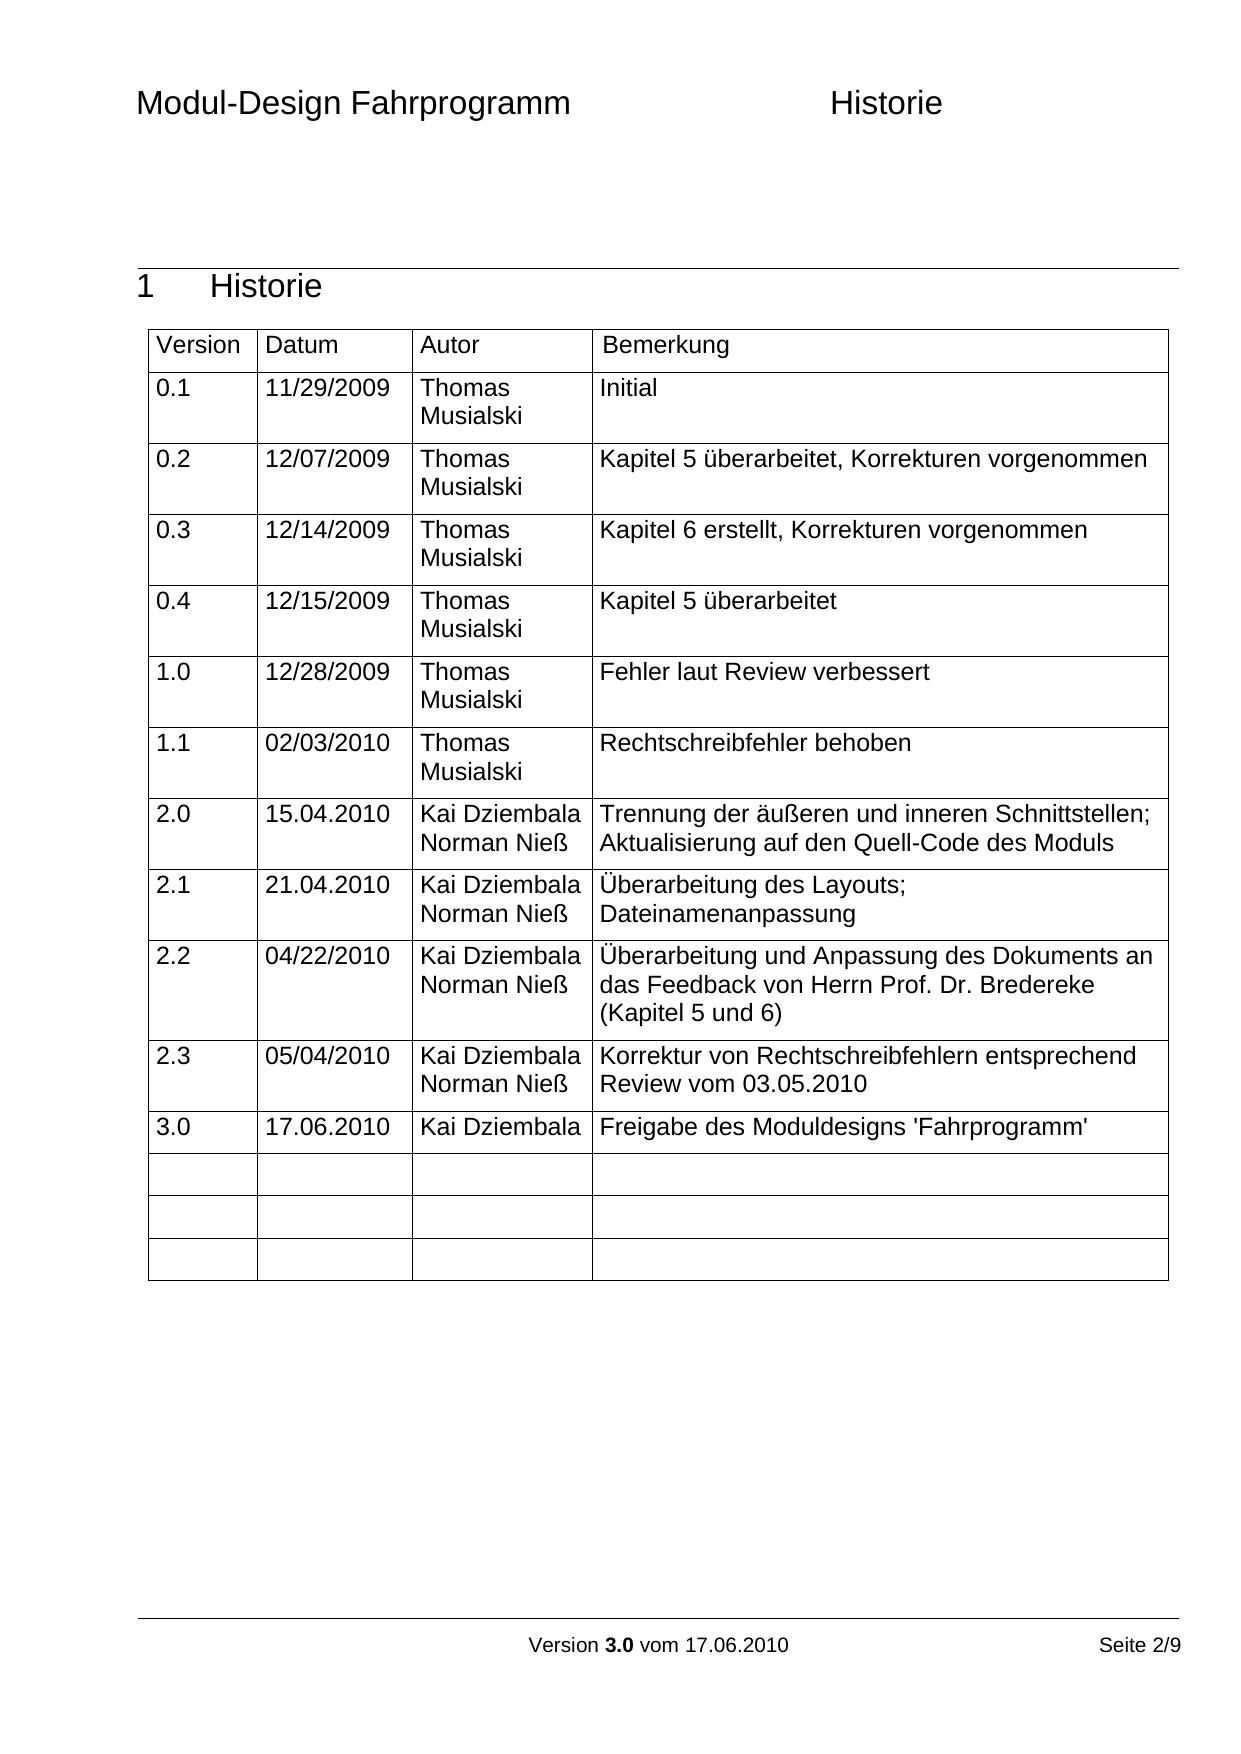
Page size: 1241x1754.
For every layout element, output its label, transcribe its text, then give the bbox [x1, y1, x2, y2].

table_header Version [149, 330, 257, 372]
table_cell [413, 1239, 592, 1280]
table_cell [149, 1154, 257, 1195]
table_cell [413, 1154, 592, 1195]
table_cell 22.04.2010 [258, 941, 412, 1040]
table_cell Kapitel 5 überarbeitet, Korrekturen vorgenommen [593, 444, 1168, 514]
table_cell Rechtschreibfehler behoben [593, 728, 1168, 798]
table_cell 2.0 [149, 799, 257, 869]
table_cell Kai Dziembala Norman Nieß [413, 1041, 592, 1111]
table_cell [258, 1239, 412, 1280]
table_cell 15.12.2009 [258, 586, 412, 656]
table_cell Thomas Musialski [413, 657, 592, 727]
table_cell 2.3 [149, 1041, 257, 1111]
table_cell [258, 1196, 412, 1238]
table_cell 07.12.2009 [258, 444, 412, 514]
table_cell 03.02.2010 [258, 728, 412, 798]
table_cell Überarbeitung des Layouts; Dateinamenanpassung [593, 870, 1168, 940]
table_cell 17.06.2010 [258, 1112, 412, 1153]
table_cell Kapitel 6 erstellt, Korrekturen vorgenommen [593, 515, 1168, 585]
table_cell 2.2 [149, 941, 257, 1040]
table_cell 0.3 [149, 515, 257, 585]
table_header Datum [258, 330, 412, 372]
table_cell 14.12.2009 [258, 515, 412, 585]
table_cell 1.0 [149, 657, 257, 727]
table_cell 15.04.2010 [258, 799, 412, 869]
table_cell Fehler laut Review verbessert [593, 657, 1168, 727]
table_header Bemerkung [593, 330, 1168, 372]
table_cell [413, 1196, 592, 1238]
table_cell 04.05.2010 [258, 1041, 412, 1111]
table_cell Korrektur von Rechtschreibfehlern entsprechend Review vom 03.05.2010 [593, 1041, 1168, 1111]
table_cell Thomas Musialski [413, 515, 592, 585]
table_cell 3.0 [149, 1112, 257, 1153]
table_cell 21.04.2010 [258, 870, 412, 940]
table_cell [593, 1239, 1168, 1280]
table_cell [149, 1196, 257, 1238]
table_cell 0.1 [149, 373, 257, 443]
table_cell 0.4 [149, 586, 257, 656]
table_cell Initial [593, 373, 1168, 443]
table_cell 28.12.2009 [258, 657, 412, 727]
table_cell 1.1 [149, 728, 257, 798]
table_cell Freigabe des Moduldesigns 'Fahrprogramm' [593, 1112, 1168, 1153]
table_cell Überarbeitung und Anpassung des Dokuments an das Feedback von Herrn Prof. Dr. Bredereke (Kapitel 5 und 6) [593, 941, 1168, 1040]
table_cell Thomas Musialski [413, 444, 592, 514]
table_cell [593, 1196, 1168, 1238]
table_cell [149, 1239, 257, 1280]
table_cell 0.2 [149, 444, 257, 514]
table_cell 29.11.2009 [258, 373, 412, 443]
table_cell [593, 1154, 1168, 1195]
table_cell 2.1 [149, 870, 257, 940]
table_cell Thomas Musialski [413, 586, 592, 656]
table_cell Thomas Musialski [413, 373, 592, 443]
table_header Autor [413, 330, 592, 372]
table_cell Kai Dziembala Norman Nieß [413, 941, 592, 1040]
table_cell Kai Dziembala Norman Nieß [413, 799, 592, 869]
table_cell Trennung der äußeren und inneren Schnittstellen; Aktualisierung auf den Quell-Code des Moduls [593, 799, 1168, 869]
table_cell Kai Dziembala Norman Nieß [413, 870, 592, 940]
table_cell [258, 1154, 412, 1195]
subtitle Historie [136, 289, 1181, 304]
table_cell Thomas Musialski [413, 728, 592, 798]
table_cell Kapitel 5 überarbeitet [593, 586, 1168, 656]
table_cell Kai Dziembala [413, 1112, 592, 1153]
